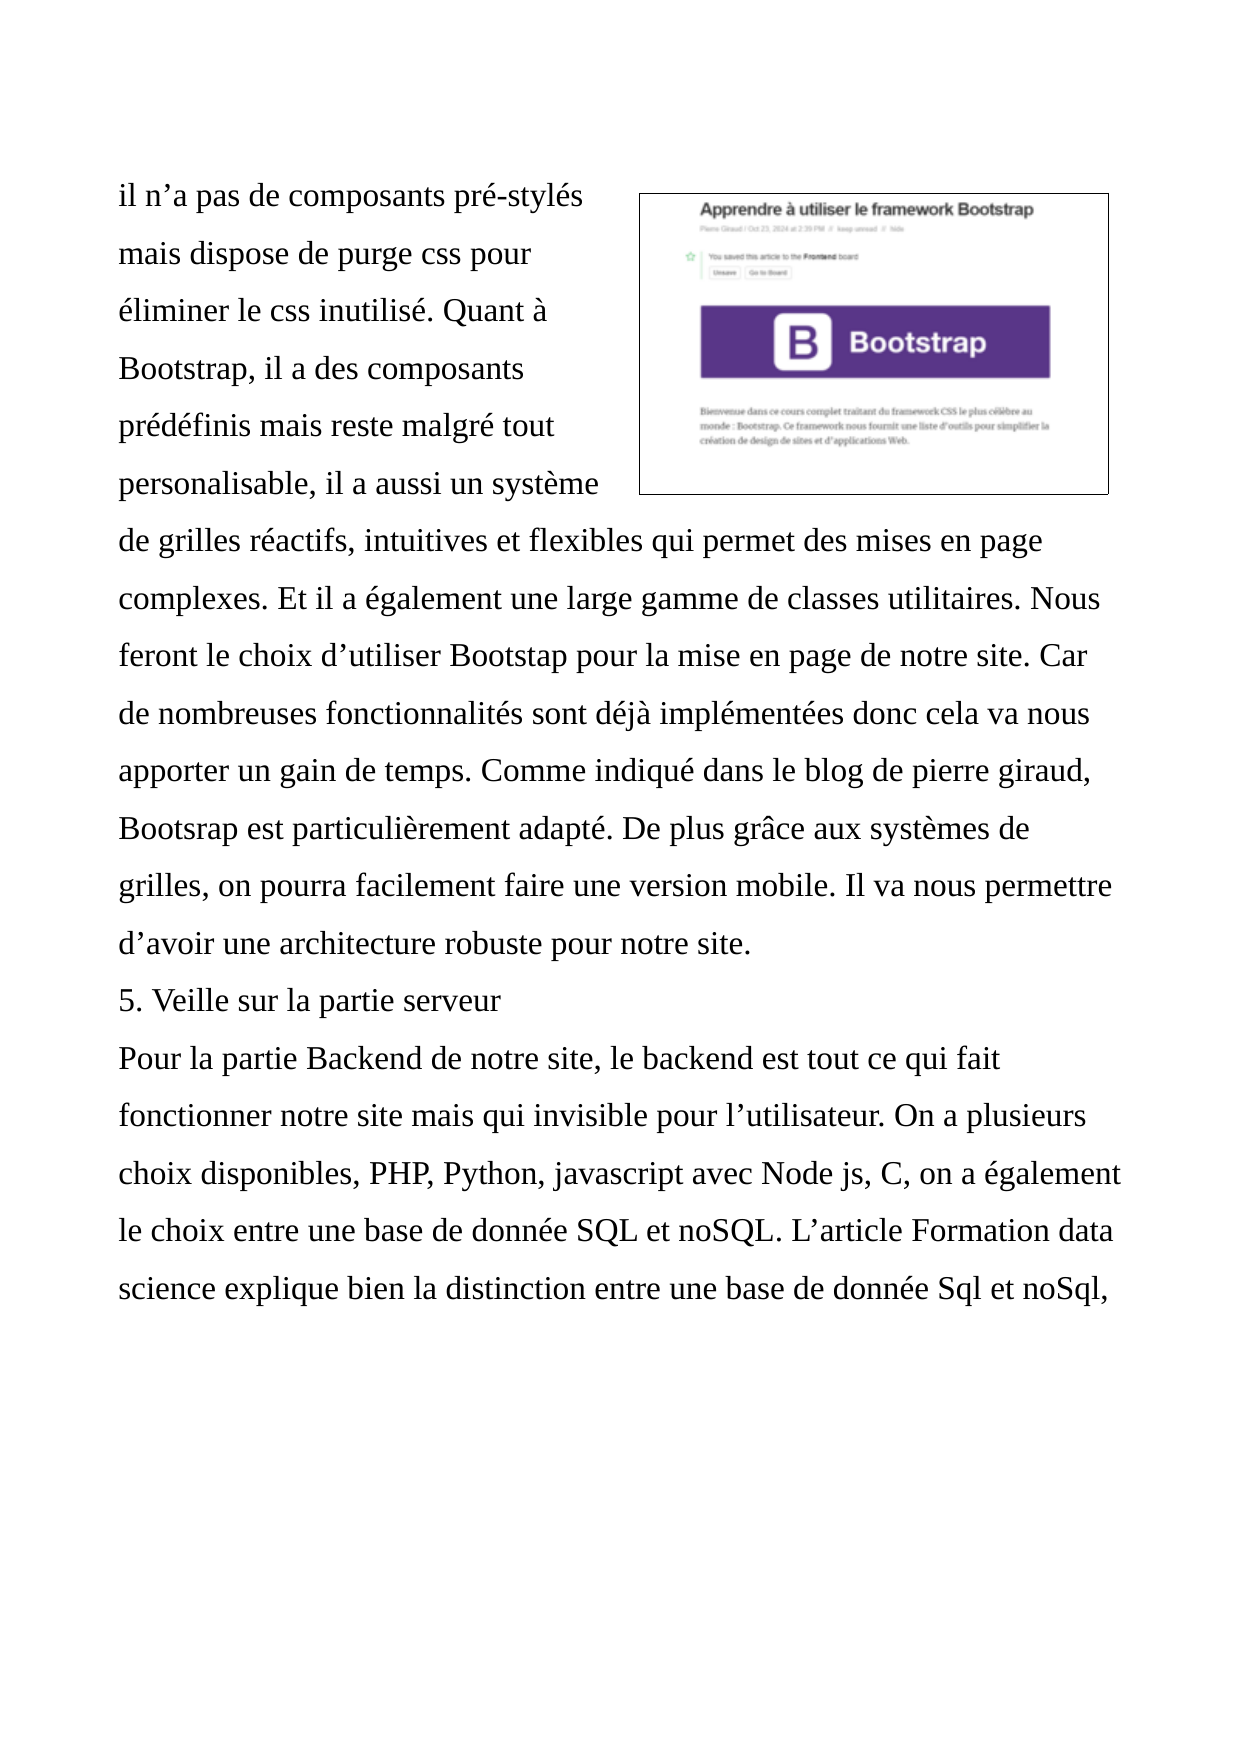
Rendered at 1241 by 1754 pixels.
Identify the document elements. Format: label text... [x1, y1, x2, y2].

text Pour la partie Backend de notre site, le backend est tout ce qui fait fonctionner notre site mais qui invisible pour l’utilisateur. On a plusieurs choix disponibles, PHP, Python, javascript avec Node js, C, on a également le choix entre une base de donnée SQL et noSQL. L’article Formation data science explique bien la distinction entre une base de donnée Sql et noSql, [118, 1038, 1122, 1306]
text 5. Veille sur la partie serveur [118, 981, 1122, 1019]
picture [641, 195, 1105, 492]
text il n’a pas de composants pré-stylés mais dispose de purge css pour éliminer le css inutilisé. Quant à Bootstrap, il a des composants prédéfinis mais reste malgré tout personalisable, il a aussi un système de grilles réactifs, intuitives et flexibles qui permet des mises en page complexes. Et il a également une large gamme de classes utilitaires. Nous feront le choix d’utiliser Bootstap pour la mise en page de notre site. Car de nombreuses fonctionnalités sont déjà implémentées donc cela va nous apporter un gain de temps. Comme indiqué dans le blog de pierre giraud, Bootsrap est particulièrement adapté. De plus grâce aux systèmes de grilles, on pourra facilement faire une version mobile. Il va nous permettre d’avoir une architecture robuste pour notre site. [118, 176, 1122, 961]
